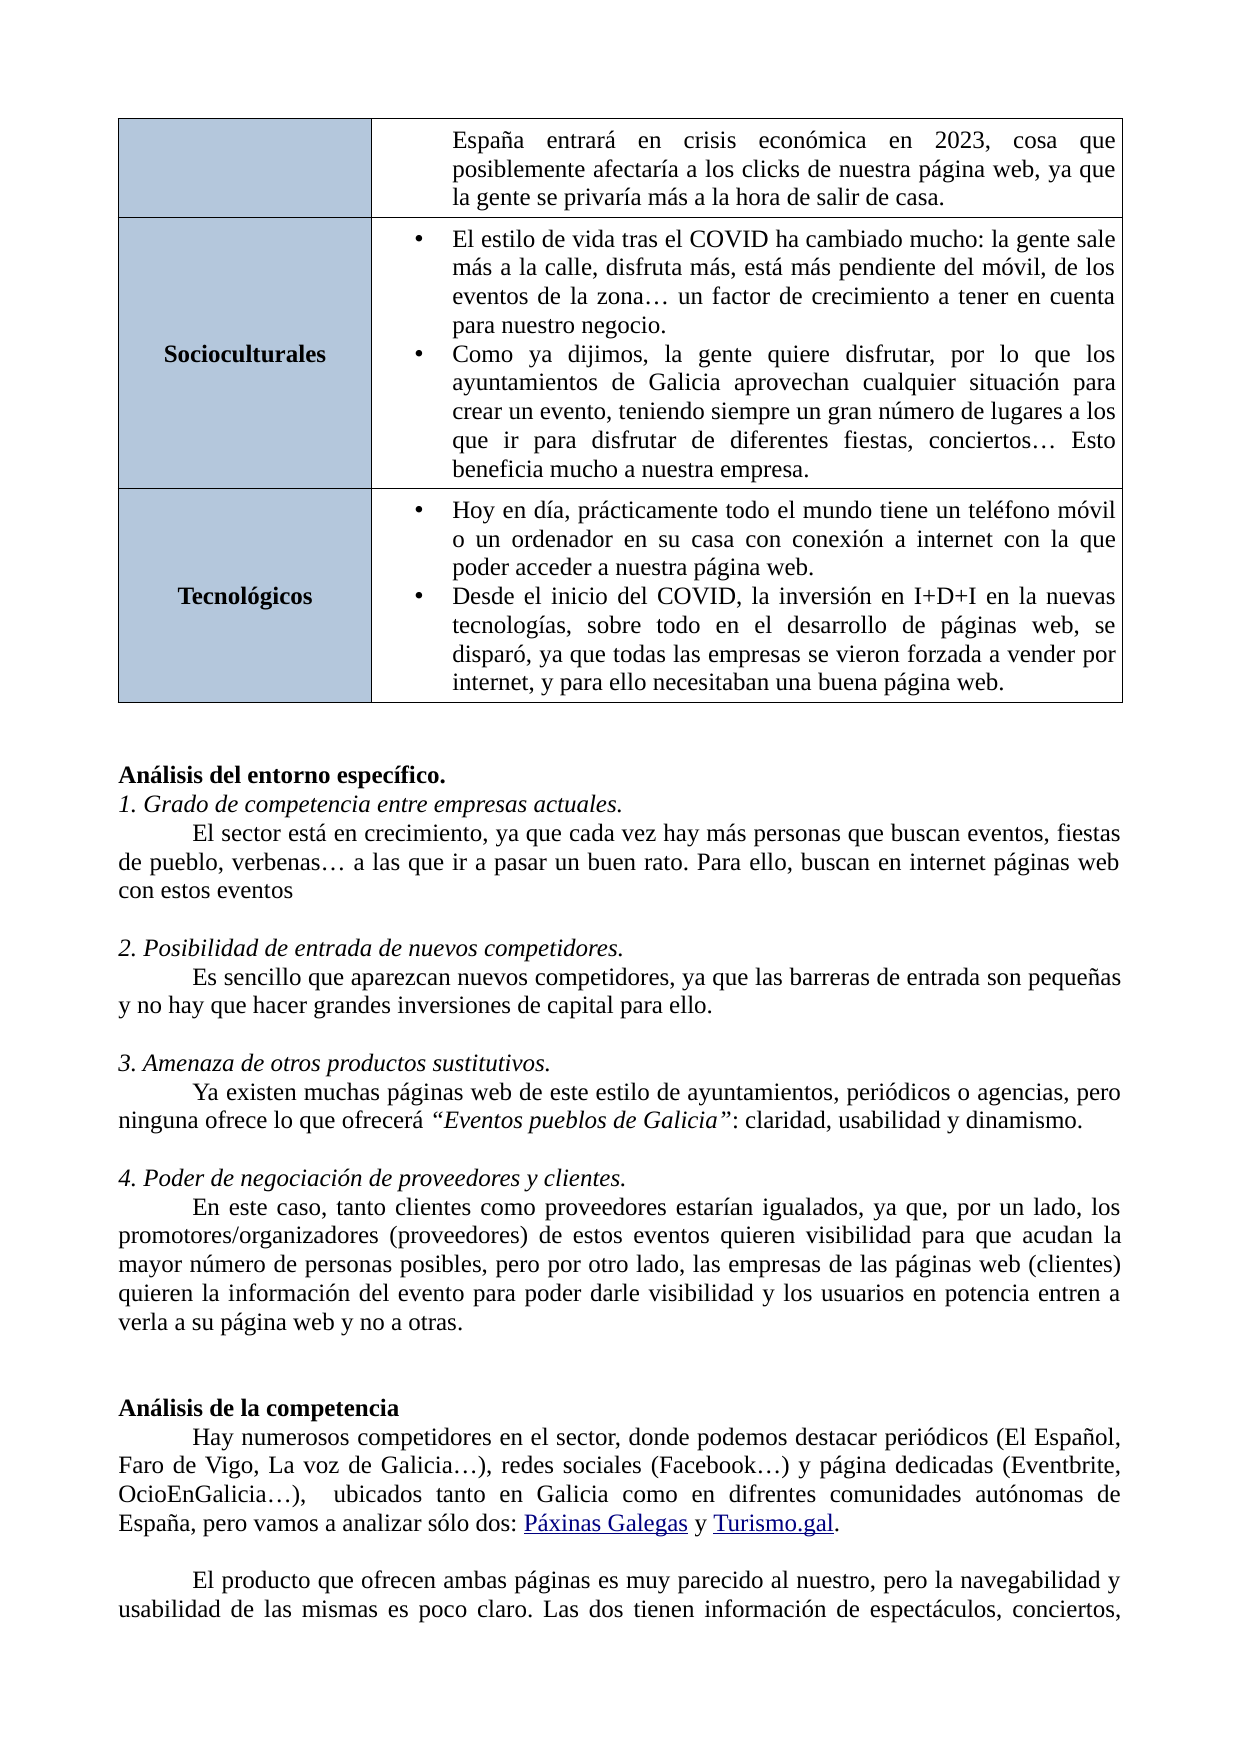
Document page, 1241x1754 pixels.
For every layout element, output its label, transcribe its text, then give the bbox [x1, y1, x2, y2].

table_cell El estilo de vida tras el COVID ha cambiado mucho: la gente sale más a la calle, disfruta más, está más pendiente del móvil, de los eventos de la zona… un factor de crecimiento a tener en cuenta para nuestro negocio. Como ya dijimos, la gente quiere disfrutar, por lo que los ayuntamientos de Galicia aprovechan cualquier situación para crear un evento, teniendo siempre un gran número de lugares a los que ir para disfrutar de diferentes fiestas, conciertos… Esto beneficia mucho a nuestra empresa. [372, 218, 1122, 488]
text Hay numerosos competidores en el sector, donde podemos destacar periódicos (El Español, Faro de Vigo, La voz de Galicia…), redes sociales (Facebook…) y página dedicadas (Eventbrite, OcioEnGalicia…), ubicados tanto en Galicia como en difrentes comunidades autónomas de España, pero vamos a analizar sólo dos: Páxinas Galegas y Turismo.gal. [118, 1422, 1122, 1537]
text Análisis del entorno específico. [118, 760, 1122, 789]
text Análisis de la competencia [118, 1393, 1122, 1422]
table_cell Hoy en día, prácticamente todo el mundo tiene un teléfono móvil o un ordenador en su casa con conexión a internet con la que poder acceder a nuestra página web. Desde el inicio del COVID, la inversión en I+D+I en la nuevas tecnologías, sobre todo en el desarrollo de páginas web, se disparó, ya que todas las empresas se vieron forzada a vender por internet, y para ello necesitaban una buena página web. [372, 489, 1122, 702]
text El producto que ofrecen ambas páginas es muy parecido al nuestro, pero la navegabilidad y usabilidad de las mismas es poco claro. Las dos tienen información de espectáculos, conciertos, [118, 1565, 1122, 1623]
text 4. Poder de negociación de proveedores y clientes. [118, 1163, 1122, 1192]
table_cell Socioculturales [119, 218, 371, 488]
text En este caso, tanto clientes como proveedores estarían igualados, ya que, por un lado, los promotores/organizadores (proveedores) de estos eventos quieren visibilidad para que acudan la mayor número de personas posibles, pero por otro lado, las empresas de las páginas web (clientes) quieren la información del evento para poder darle visibilidad y los usuarios en potencia entren a verla a su página web y no a otras. [118, 1192, 1122, 1335]
text 1. Grado de competencia entre empresas actuales. [118, 789, 1122, 818]
text El sector está en crecimiento, ya que cada vez hay más personas que buscan eventos, fiestas de pueblo, verbenas… a las que ir a pasar un buen rato. Para ello, buscan en internet páginas web con estos eventos [118, 818, 1122, 904]
text 2. Posibilidad de entrada de nuevos competidores. [118, 933, 1122, 962]
text Ya existen muchas páginas web de este estilo de ayuntamientos, periódicos o agencias, pero ninguna ofrece lo que ofrecerá “Eventos pueblos de Galicia”: claridad, usabilidad y dinamismo. [118, 1077, 1122, 1134]
table_cell Tecnológicos [119, 489, 371, 702]
text 3. Amenaza de otros productos sustitutivos. [118, 1048, 1122, 1077]
table_cell [119, 119, 371, 217]
table_cell España entrará en crisis económica en 2023, cosa que posiblemente afectaría a los clicks de nuestra página web, ya que la gente se privaría más a la hora de salir de casa. [372, 119, 1122, 217]
text Es sencillo que aparezcan nuevos competidores, ya que las barreras de entrada son pequeñas y no hay que hacer grandes inversiones de capital para ello. [118, 962, 1122, 1019]
